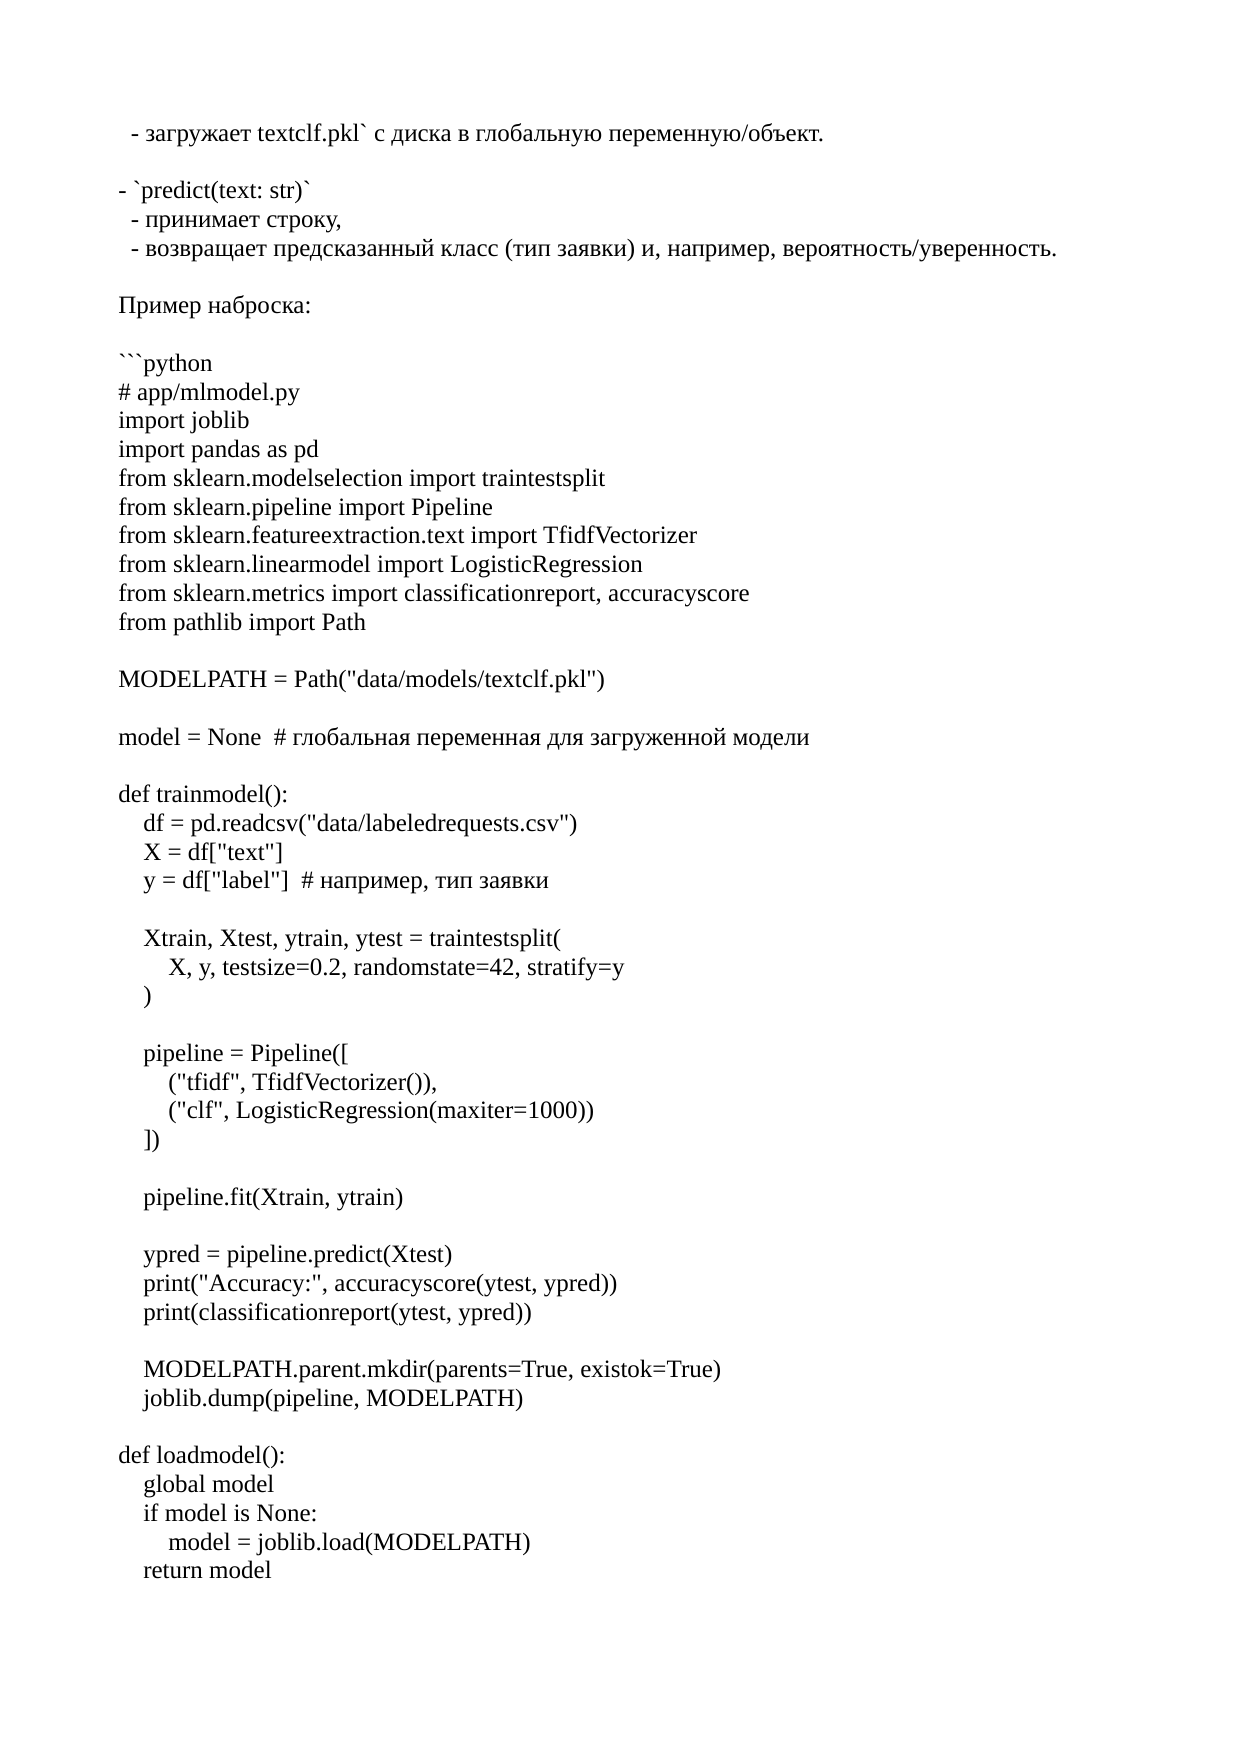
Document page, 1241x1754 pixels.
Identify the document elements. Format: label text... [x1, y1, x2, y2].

text from pathlib import Path [118, 607, 1122, 636]
text print("Accuracy:", accuracyscore(ytest, ypred)) [118, 1268, 1122, 1297]
text ) [118, 981, 1122, 1009]
text # app/mlmodel.py [118, 377, 1122, 406]
text import pandas as pd from sklearn.modelselection import traintestsplit [118, 434, 1122, 492]
text ypred = pipeline.predict(Xtest) [118, 1239, 1122, 1268]
text return model [118, 1556, 1122, 1584]
text y = df["label"] # например, тип заявки [118, 866, 1122, 894]
text ```python [118, 348, 1122, 377]
text model = joblib.load(MODELPATH) [118, 1527, 1122, 1556]
text joblib.dump(pipeline, MODELPATH) [118, 1383, 1122, 1412]
text ]) [118, 1124, 1122, 1153]
text df = pd.readcsv("data/labeledrequests.csv") [118, 808, 1122, 837]
text Xtrain, Xtest, ytrain, ytest = traintestsplit( [118, 923, 1122, 952]
text from sklearn.linearmodel import LogisticRegression [118, 549, 1122, 578]
text MODELPATH = Path("data/models/textclf.pkl") [118, 664, 1122, 693]
text def trainmodel(): [118, 779, 1122, 808]
text from sklearn.metrics import classificationreport, accuracyscore [118, 578, 1122, 607]
text - загружает textclf.pkl` с диска в глобальную переменную/объект. [118, 118, 1122, 147]
text Пример наброска: [118, 291, 1122, 319]
text pipeline.fit(Xtrain, ytrain) [118, 1182, 1122, 1211]
text - возвращает предсказанный класс (тип заявки) и, например, вероятность/уверенность. [118, 233, 1122, 262]
text - принимает строку, [118, 204, 1122, 233]
text print(classificationreport(ytest, ypred)) [118, 1297, 1122, 1326]
text ("clf", LogisticRegression(maxiter=1000)) [118, 1096, 1122, 1124]
text def loadmodel(): [118, 1441, 1122, 1469]
text if model is None: [118, 1498, 1122, 1527]
text model = None # глобальная переменная для загруженной модели [118, 722, 1122, 751]
text MODELPATH.parent.mkdir(parents=True, existok=True) [118, 1354, 1122, 1383]
text ("tfidf", TfidfVectorizer()), [118, 1067, 1122, 1096]
text from sklearn.featureextraction.text import TfidfVectorizer [118, 521, 1122, 549]
text - `predict(text: str)` [118, 176, 1122, 204]
text X, y, testsize=0.2, randomstate=42, stratify=y [118, 952, 1122, 981]
text pipeline = Pipeline([ [118, 1038, 1122, 1067]
text import joblib [118, 406, 1122, 434]
text X = df["text"] [118, 837, 1122, 866]
text global model [118, 1469, 1122, 1498]
text from sklearn.pipeline import Pipeline [118, 492, 1122, 521]
